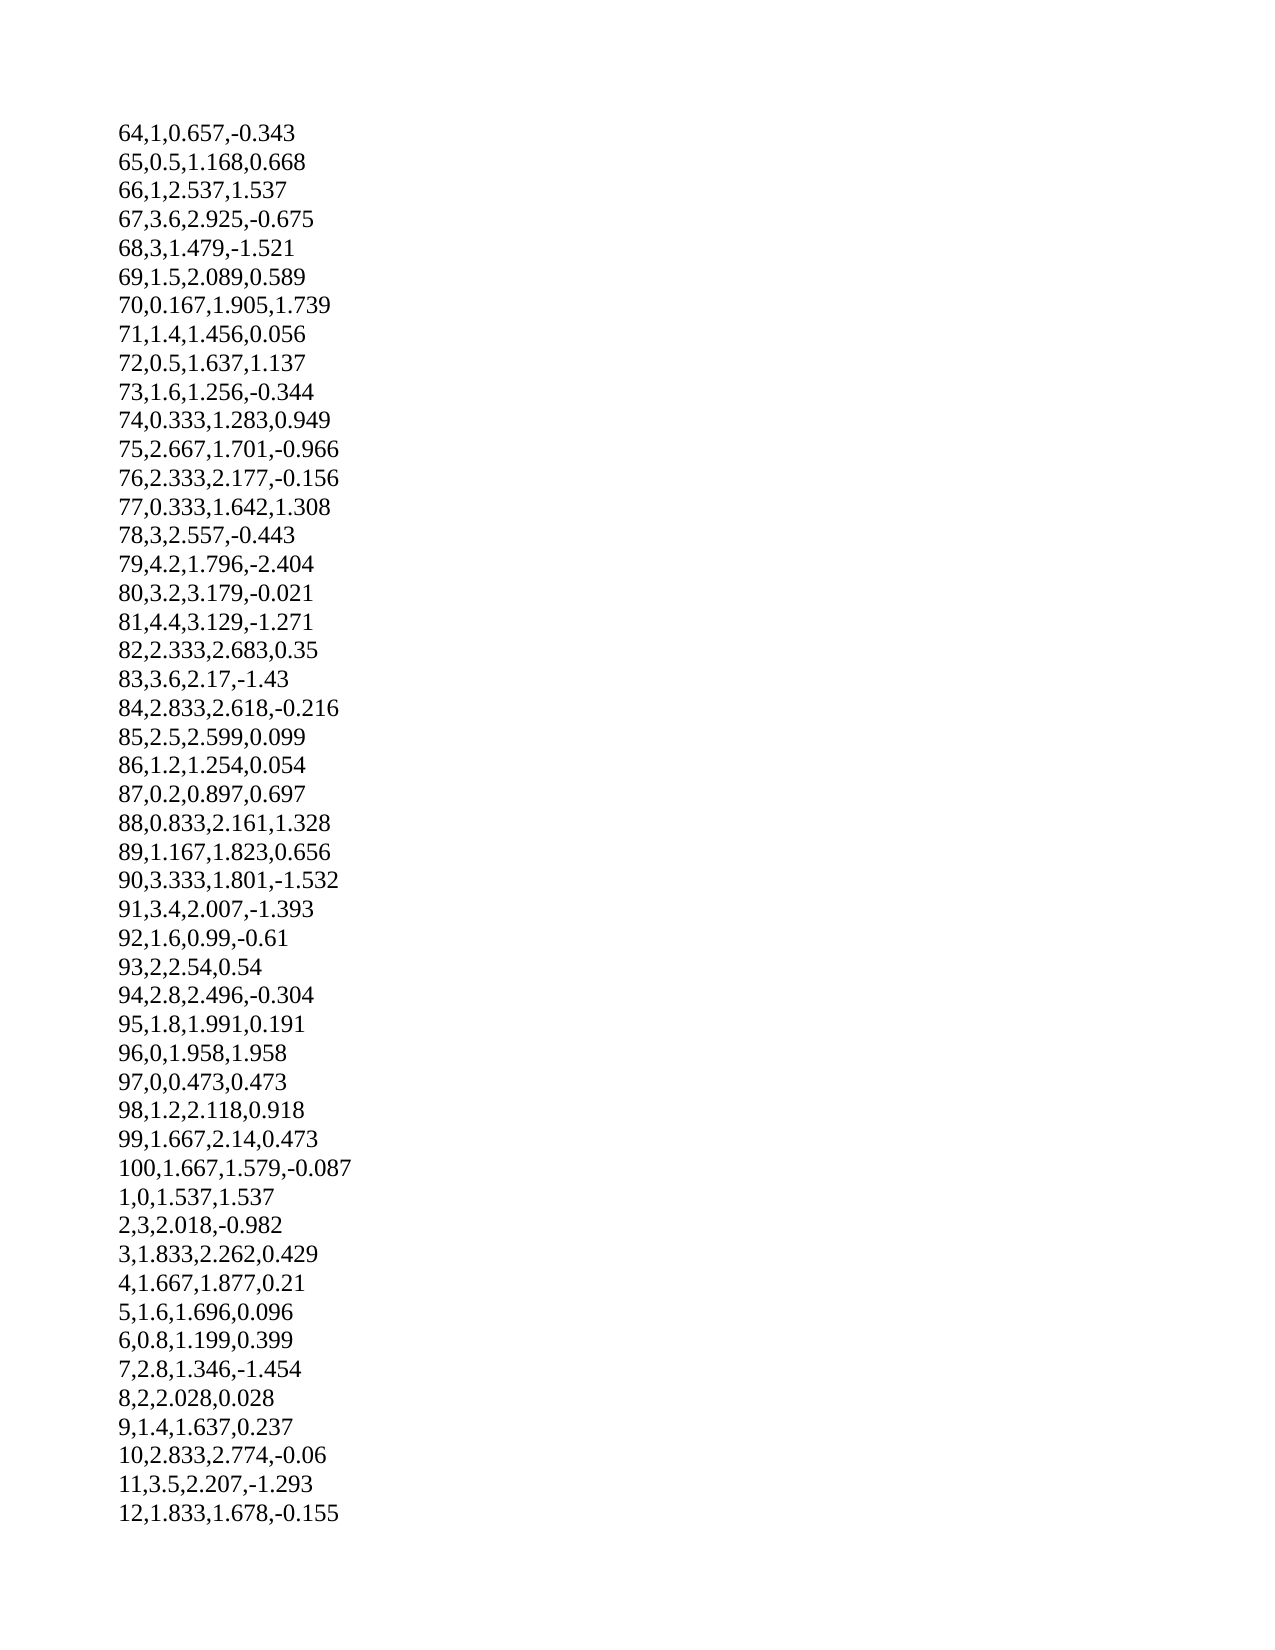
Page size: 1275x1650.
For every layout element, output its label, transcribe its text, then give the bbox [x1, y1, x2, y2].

text 77,0.333,1.642,1.308 [118, 492, 1157, 521]
text 87,0.2,0.897,0.697 [118, 779, 1157, 808]
text 1,0,1.537,1.537 [118, 1182, 1157, 1211]
text 85,2.5,2.599,0.099 [118, 722, 1157, 751]
text 100,1.667,1.579,-0.087 [118, 1153, 1157, 1182]
text 7,2.8,1.346,-1.454 [118, 1354, 1157, 1383]
text 4,1.667,1.877,0.21 [118, 1268, 1157, 1297]
text 93,2,2.54,0.54 [118, 952, 1157, 981]
text 84,2.833,2.618,-0.216 [118, 693, 1157, 722]
text 89,1.167,1.823,0.656 [118, 837, 1157, 866]
text 81,4.4,3.129,-1.271 [118, 607, 1157, 636]
text 11,3.5,2.207,-1.293 [118, 1469, 1157, 1498]
text 92,1.6,0.99,-0.61 [118, 923, 1157, 952]
text 8,2,2.028,0.028 [118, 1383, 1157, 1412]
text 12,1.833,1.678,-0.155 [118, 1498, 1157, 1527]
text 95,1.8,1.991,0.191 [118, 1009, 1157, 1038]
text 97,0,0.473,0.473 [118, 1067, 1157, 1096]
text 99,1.667,2.14,0.473 [118, 1124, 1157, 1153]
text 70,0.167,1.905,1.739 [118, 291, 1157, 319]
text 68,3,1.479,-1.521 [118, 233, 1157, 262]
text 66,1,2.537,1.537 [118, 176, 1157, 204]
text 88,0.833,2.161,1.328 [118, 808, 1157, 837]
text 6,0.8,1.199,0.399 [118, 1326, 1157, 1354]
text 83,3.6,2.17,-1.43 [118, 664, 1157, 693]
text 90,3.333,1.801,-1.532 [118, 866, 1157, 894]
text 5,1.6,1.696,0.096 [118, 1297, 1157, 1326]
text 72,0.5,1.637,1.137 [118, 348, 1157, 377]
text 2,3,2.018,-0.982 [118, 1211, 1157, 1239]
text 74,0.333,1.283,0.949 [118, 406, 1157, 434]
text 91,3.4,2.007,-1.393 [118, 894, 1157, 923]
text 65,0.5,1.168,0.668 [118, 147, 1157, 176]
text 79,4.2,1.796,-2.404 [118, 549, 1157, 578]
text 80,3.2,3.179,-0.021 [118, 578, 1157, 607]
text 10,2.833,2.774,-0.06 [118, 1441, 1157, 1469]
text 82,2.333,2.683,0.35 [118, 636, 1157, 664]
text 76,2.333,2.177,-0.156 [118, 463, 1157, 492]
text 86,1.2,1.254,0.054 [118, 751, 1157, 779]
text 71,1.4,1.456,0.056 [118, 319, 1157, 348]
text 98,1.2,2.118,0.918 [118, 1096, 1157, 1124]
text 78,3,2.557,-0.443 [118, 521, 1157, 549]
text 73,1.6,1.256,-0.344 [118, 377, 1157, 406]
text 64,1,0.657,-0.343 [118, 118, 1157, 147]
text 96,0,1.958,1.958 [118, 1038, 1157, 1067]
text 67,3.6,2.925,-0.675 [118, 204, 1157, 233]
text 9,1.4,1.637,0.237 [118, 1412, 1157, 1441]
text 3,1.833,2.262,0.429 [118, 1239, 1157, 1268]
text 75,2.667,1.701,-0.966 [118, 434, 1157, 463]
text 69,1.5,2.089,0.589 [118, 262, 1157, 291]
text 94,2.8,2.496,-0.304 [118, 981, 1157, 1009]
